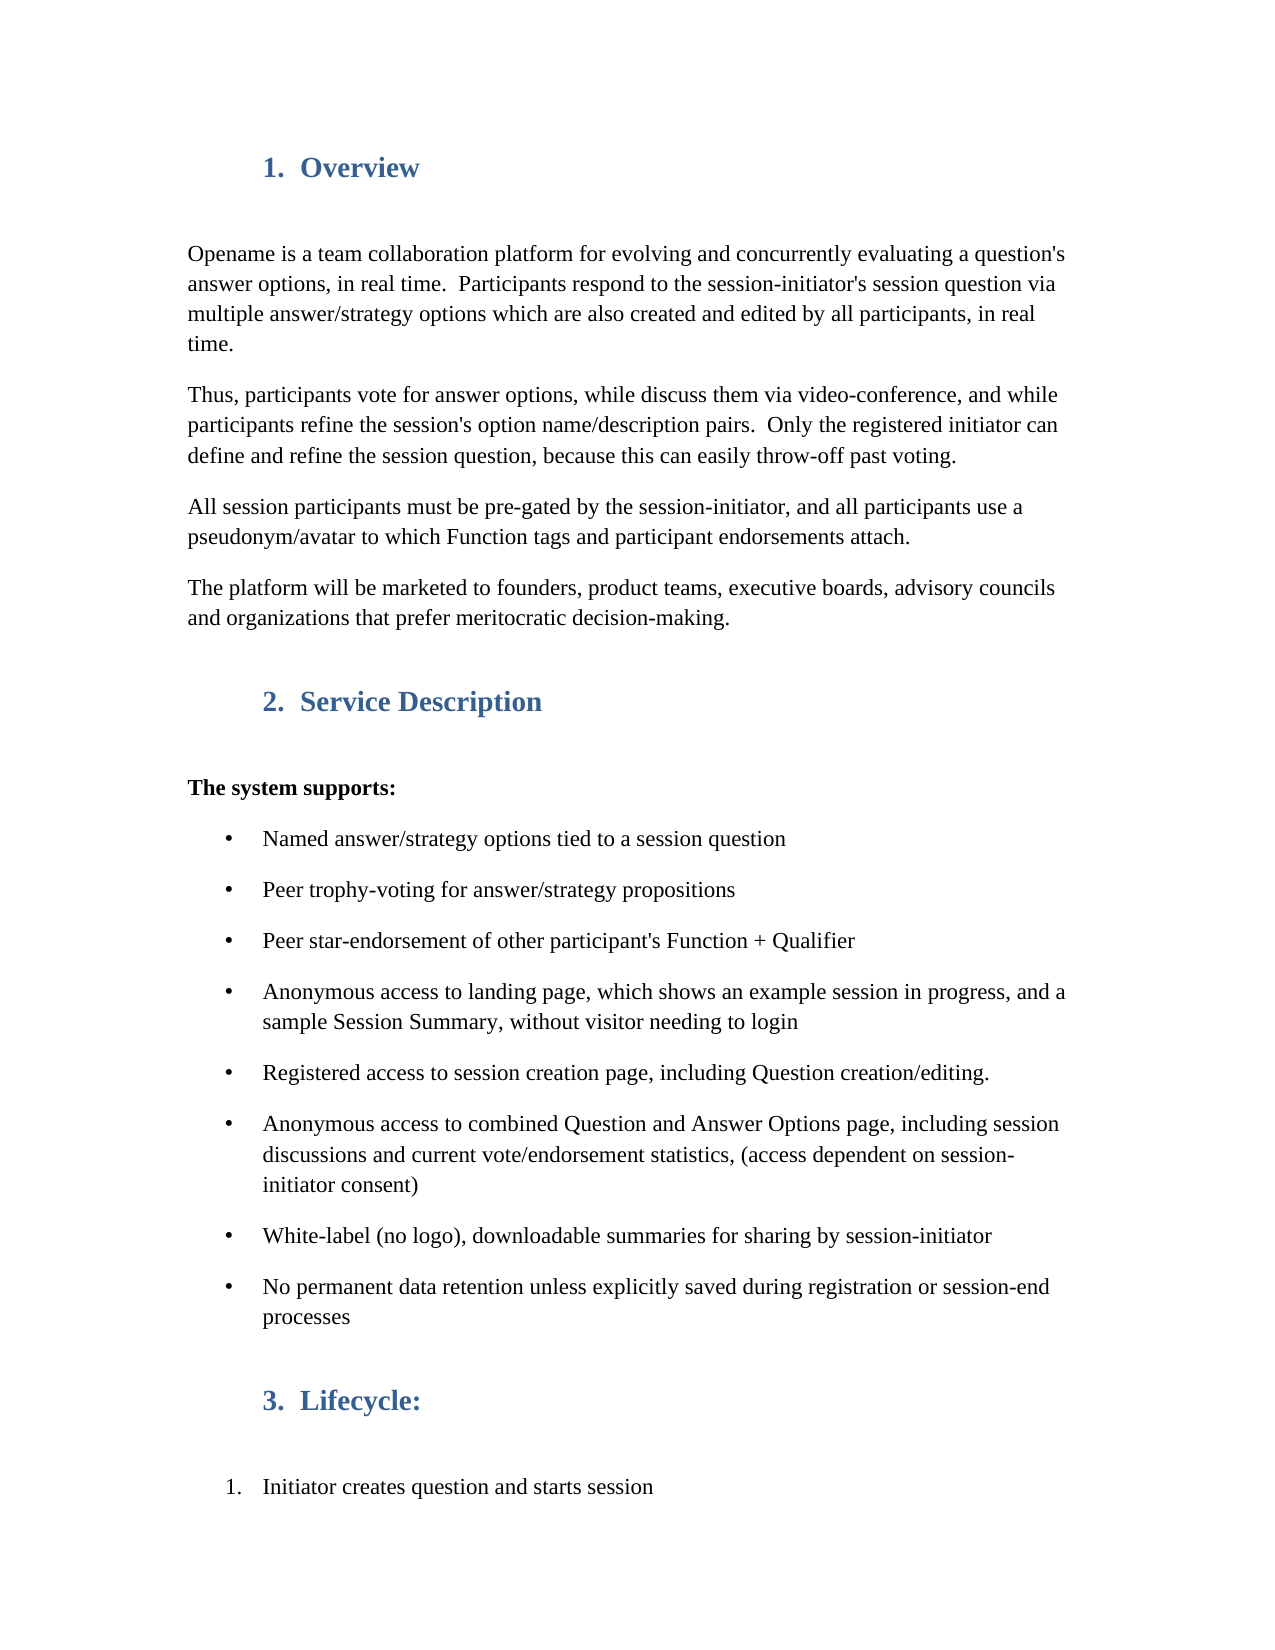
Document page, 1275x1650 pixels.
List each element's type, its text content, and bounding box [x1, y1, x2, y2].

subtitle Lifecycle: [262, 1383, 1087, 1417]
text The system supports: [187, 774, 1087, 800]
text All session participants must be pre-gated by the session-initiator, and all participants use a pseudonym/avatar to which Function tags and participant endorsements attach. [187, 493, 1087, 549]
subtitle Service Description [262, 684, 1087, 718]
text Opename is a team collaboration platform for evolving and concurrently evaluating a question's answer options, in real time. Participants respond to the session-initiator's session question via multiple answer/strategy options which are also created and edited by all participants, in real time. [187, 239, 1087, 357]
list Peer star-endorsement of other participant's Function + Qualifier [225, 927, 1087, 953]
list Peer trophy-voting for answer/strategy propositions [225, 876, 1087, 902]
list White-label (no logo), downloadable summaries for sharing by session-initiator [225, 1222, 1087, 1248]
list Initiator creates question and starts session [225, 1473, 1087, 1499]
list Named answer/strategy options tied to a session question [225, 825, 1087, 851]
text Thus, participants vote for answer options, while discuss them via video-conference, and while participants refine the session's option name/description pairs. Only the registered initiator can define and refine the session question, because this can easily throw-off past voting. [187, 381, 1087, 468]
list Registered access to session creation page, including Question creation/editing. [225, 1059, 1087, 1086]
list Anonymous access to landing page, which shows an example session in progress, and a sample Session Summary, without visitor needing to login [225, 978, 1087, 1035]
subtitle Overview [262, 150, 1087, 183]
list No permanent data retention unless explicitly saved during registration or session-end processes [225, 1273, 1087, 1329]
list Anonymous access to combined Question and Answer Options page, including session discussions and current vote/endorsement statistics, (access dependent on session-initiator consent) [225, 1110, 1087, 1197]
text The platform will be marketed to founders, product teams, executive boards, advisory councils and organizations that prefer meritocratic decision-making. [187, 574, 1087, 631]
